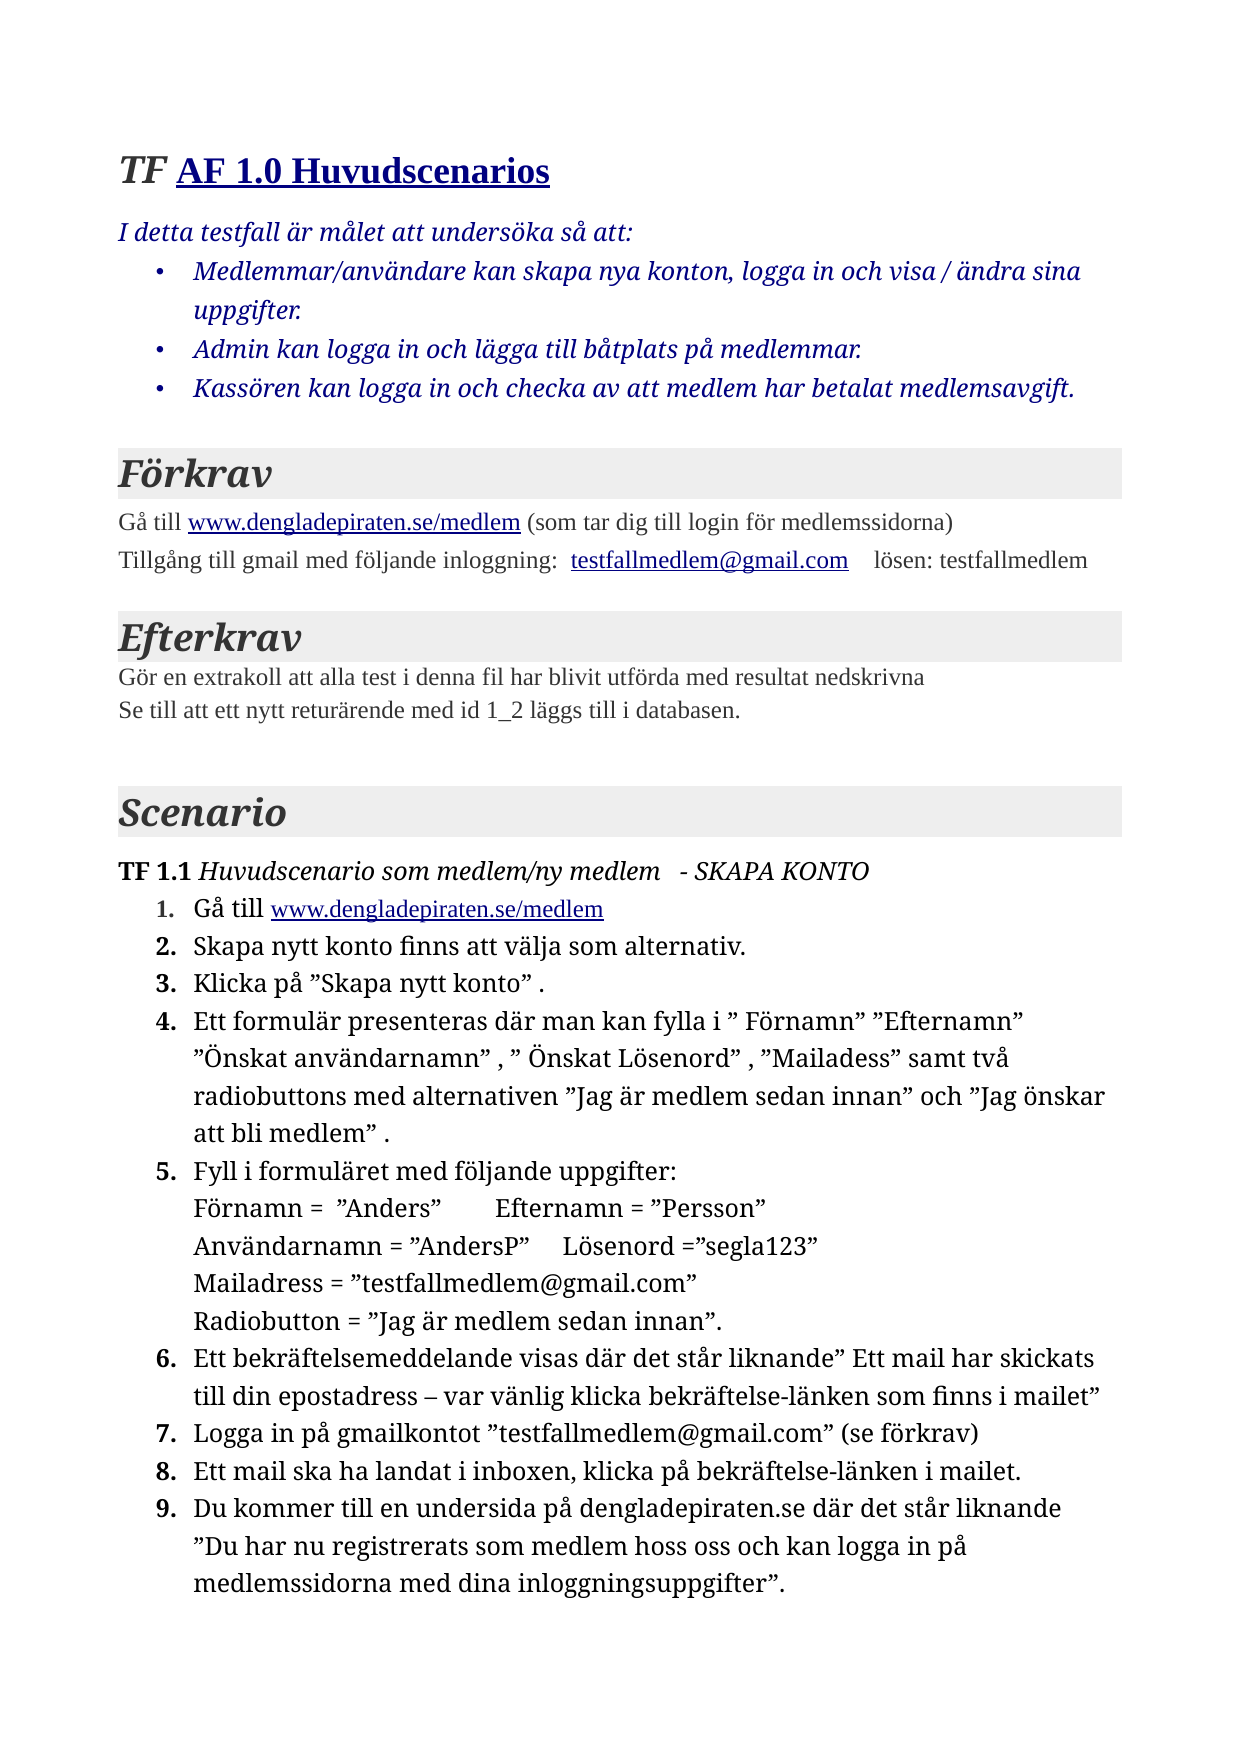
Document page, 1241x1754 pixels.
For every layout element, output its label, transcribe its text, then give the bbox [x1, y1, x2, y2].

list Ett mail ska ha landat i inboxen, klicka på bekräftelse-länken i mailet. [156, 1450, 1122, 1487]
subtitle TF AF 1.0 Huvudscenarios [118, 143, 1122, 194]
subtitle Admin kan logga in och lägga till båtplats på medlemmar. [156, 332, 1122, 366]
subtitle I detta testfall är målet att undersöka så att: [118, 214, 1122, 248]
subtitle Scenario [118, 786, 1122, 837]
subtitle Förkrav [118, 448, 1122, 499]
list Klicka på ”Skapa nytt konto” . [156, 962, 1122, 1000]
text TF 1.1 Huvudscenario som medlem/ny medlem - SKAPA KONTO [118, 850, 1122, 887]
list Gå till www.dengladepiraten.se/medlem (som tar dig till login för medlemssidorna) Tillgång till gmail med följande inloggning: testfallmedlem@gmail.com lösen: testfallmedlem [118, 499, 1122, 574]
text Se till att ett nytt returärende med id 1_2 läggs till i databasen. [118, 695, 1122, 724]
list Logga in på gmailkontot ”testfallmedlem@gmail.com” (se förkrav) [156, 1412, 1122, 1450]
text Gör en extrakoll att alla test i denna fil har blivit utförda med resultat nedskrivna [118, 662, 1122, 691]
list ”Du har nu registrerats som medlem hoss oss och kan logga in på medlemssidorna med dina inloggningsuppgifter”. [156, 1525, 1122, 1600]
list Ett formulär presenteras där man kan fylla i ” Förnamn” ”Efternamn” ”Önskat användarnamn” , ” Önskat Lösenord” , ”Mailadess” samt två radiobuttons med alternativen ”Jag är medlem sedan innan” och ”Jag önskar att bli medlem” . [156, 1000, 1122, 1150]
list Gå till www.dengladepiraten.se/medlem [156, 887, 1122, 925]
list Skapa nytt konto finns att välja som alternativ. [156, 925, 1122, 962]
list Ett bekräftelsemeddelande visas där det står liknande” Ett mail har skickats till din epostadress – var vänlig klicka bekräftelse-länken som finns i mailet” [156, 1337, 1122, 1412]
subtitle Kassören kan logga in och checka av att medlem har betalat medlemsavgift. [156, 371, 1122, 405]
list Fyll i formuläret med följande uppgifter: Förnamn = ”Anders” Efternamn = ”Persson” Användarnamn = ”AndersP” Lösenord =”segla123” Mailadress = ”testfallmedlem@gmail.com” Radiobutton = ”Jag är medlem sedan innan”. [156, 1150, 1122, 1337]
list Du kommer till en undersida på dengladepiraten.se där det står liknande [156, 1487, 1122, 1525]
subtitle Efterkrav [118, 611, 1122, 662]
subtitle Medlemmar/användare kan skapa nya konton, logga in och visa / ändra sina uppgifter. [156, 253, 1122, 327]
